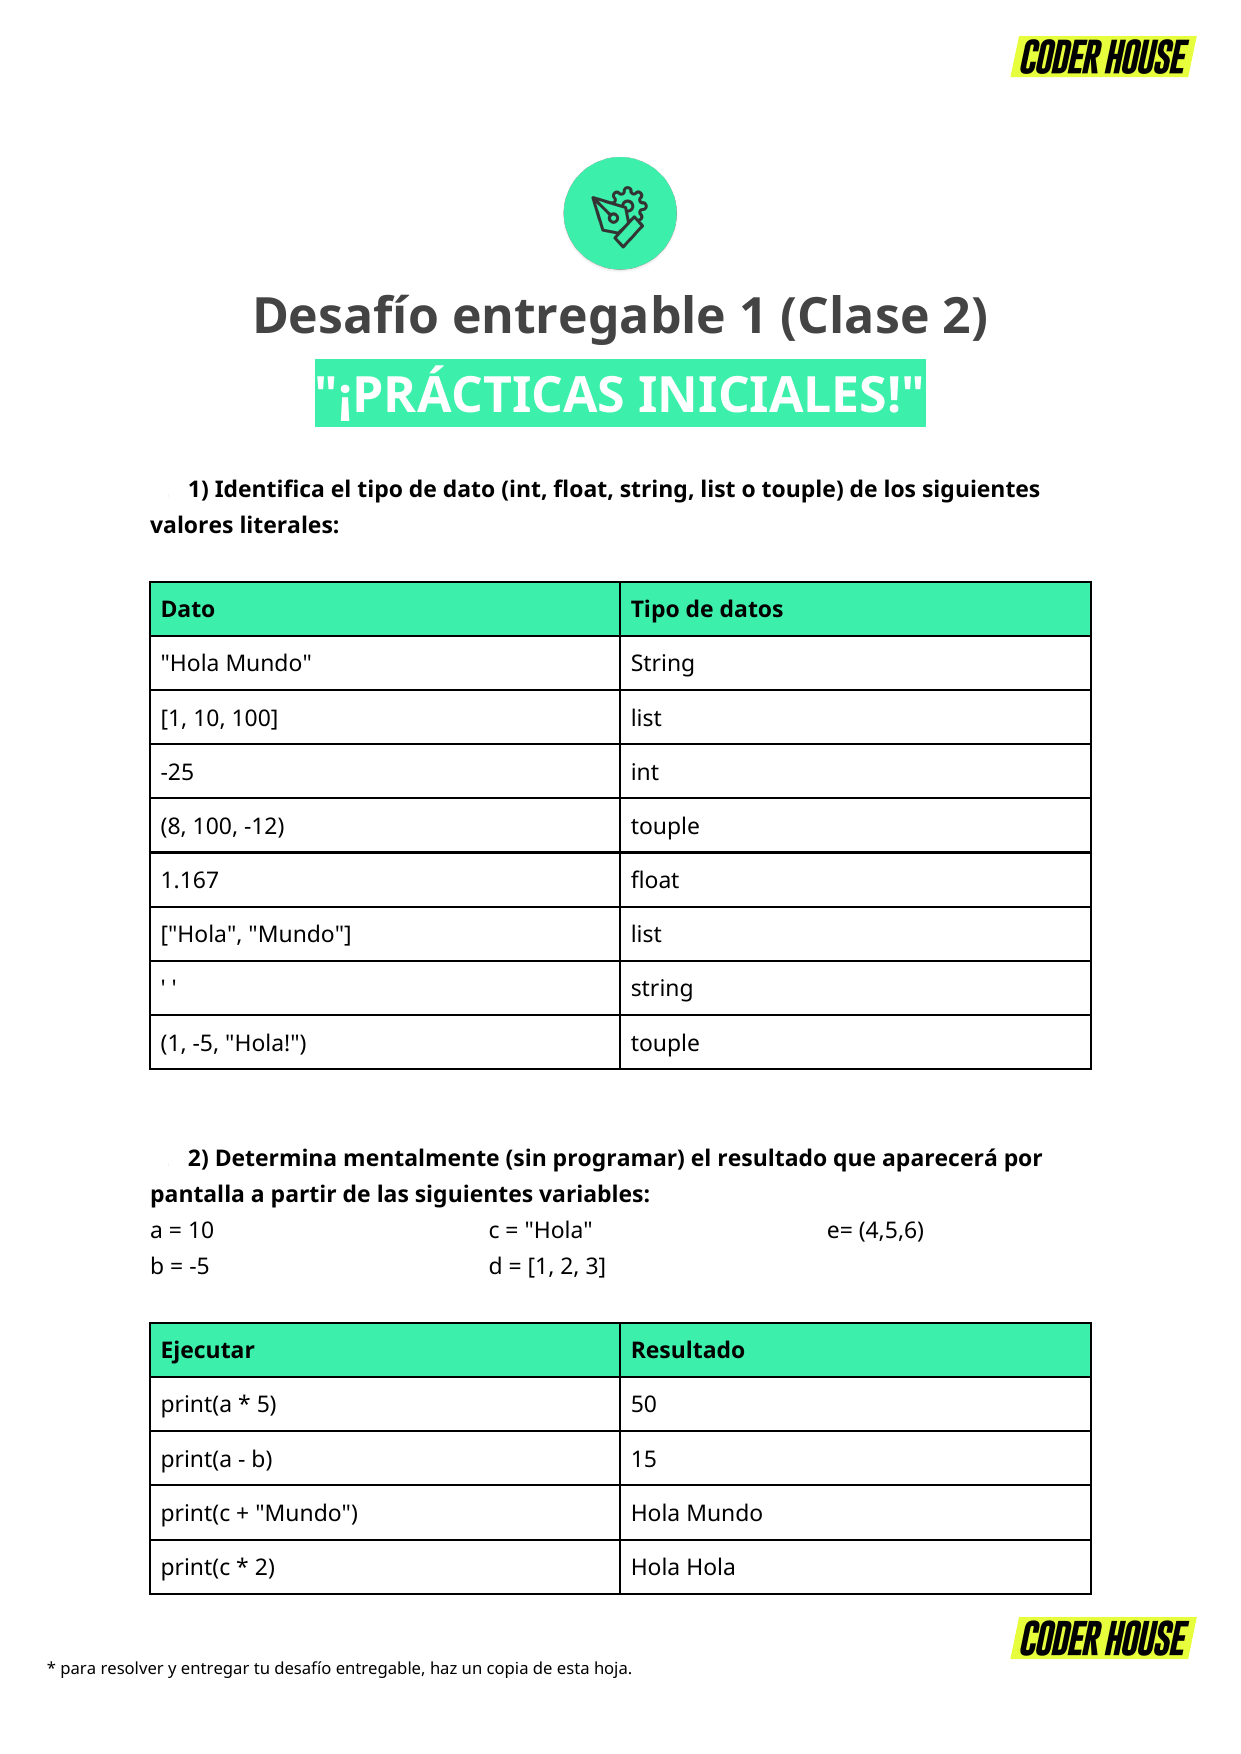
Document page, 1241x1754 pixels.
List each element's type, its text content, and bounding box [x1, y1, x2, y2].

text b = -5 [150, 1250, 413, 1281]
table_cell float [621, 854, 1090, 906]
picture [557, 150, 684, 277]
table_cell Hola Mundo [621, 1486, 1090, 1538]
picture [1006, 1611, 1201, 1666]
text a = 10 [150, 1214, 413, 1245]
table_cell (8, 100, -12) [151, 799, 619, 851]
table_cell 15 [621, 1432, 1090, 1484]
table_header Tipo de datos [621, 583, 1090, 635]
table_cell int [621, 745, 1090, 797]
text e= (4,5,6) [827, 1214, 1090, 1245]
table_cell ' ' [151, 962, 619, 1014]
table_cell string [621, 962, 1090, 1014]
table_cell list [621, 691, 1090, 743]
table_cell touple [621, 1016, 1090, 1068]
table_header Dato [151, 583, 619, 635]
text 1) Identifica el tipo de dato (int, float, string, list o touple) de los siguientes valores literales: [150, 473, 1090, 540]
text 2) Determina mentalmente (sin programar) el resultado que aparecerá por pantalla a partir de las siguientes variables: [150, 1142, 1090, 1209]
table_cell String [621, 637, 1090, 689]
table_cell (1, -5, "Hola!") [151, 1016, 619, 1068]
table_cell print(a - b) [151, 1432, 619, 1484]
table_cell print(a * 5) [151, 1378, 619, 1430]
table_cell "Hola Mundo" [151, 637, 619, 689]
table_cell print(c + "Mundo") [151, 1486, 619, 1538]
picture [1006, 29, 1201, 84]
text "¡PRÁCTICAS INICIALES!" [150, 358, 1090, 427]
table_cell print(c * 2) [151, 1541, 619, 1593]
text d = [1, 2, 3] [488, 1250, 752, 1281]
text c = "Hola" [488, 1214, 752, 1245]
table_cell 50 [621, 1378, 1090, 1430]
table_cell touple [621, 799, 1090, 851]
table_cell 1.167 [151, 854, 619, 906]
text Desafío entregable 1 (Clase 2) [150, 280, 1090, 348]
table_cell list [621, 908, 1090, 960]
table_header Resultado [621, 1324, 1090, 1376]
table_header Ejecutar [151, 1324, 619, 1376]
table_cell [1, 10, 100] [151, 691, 619, 743]
table_cell ["Hola", "Mundo"] [151, 908, 619, 960]
table_cell -25 [151, 745, 619, 797]
table_cell Hola Hola [621, 1541, 1090, 1593]
